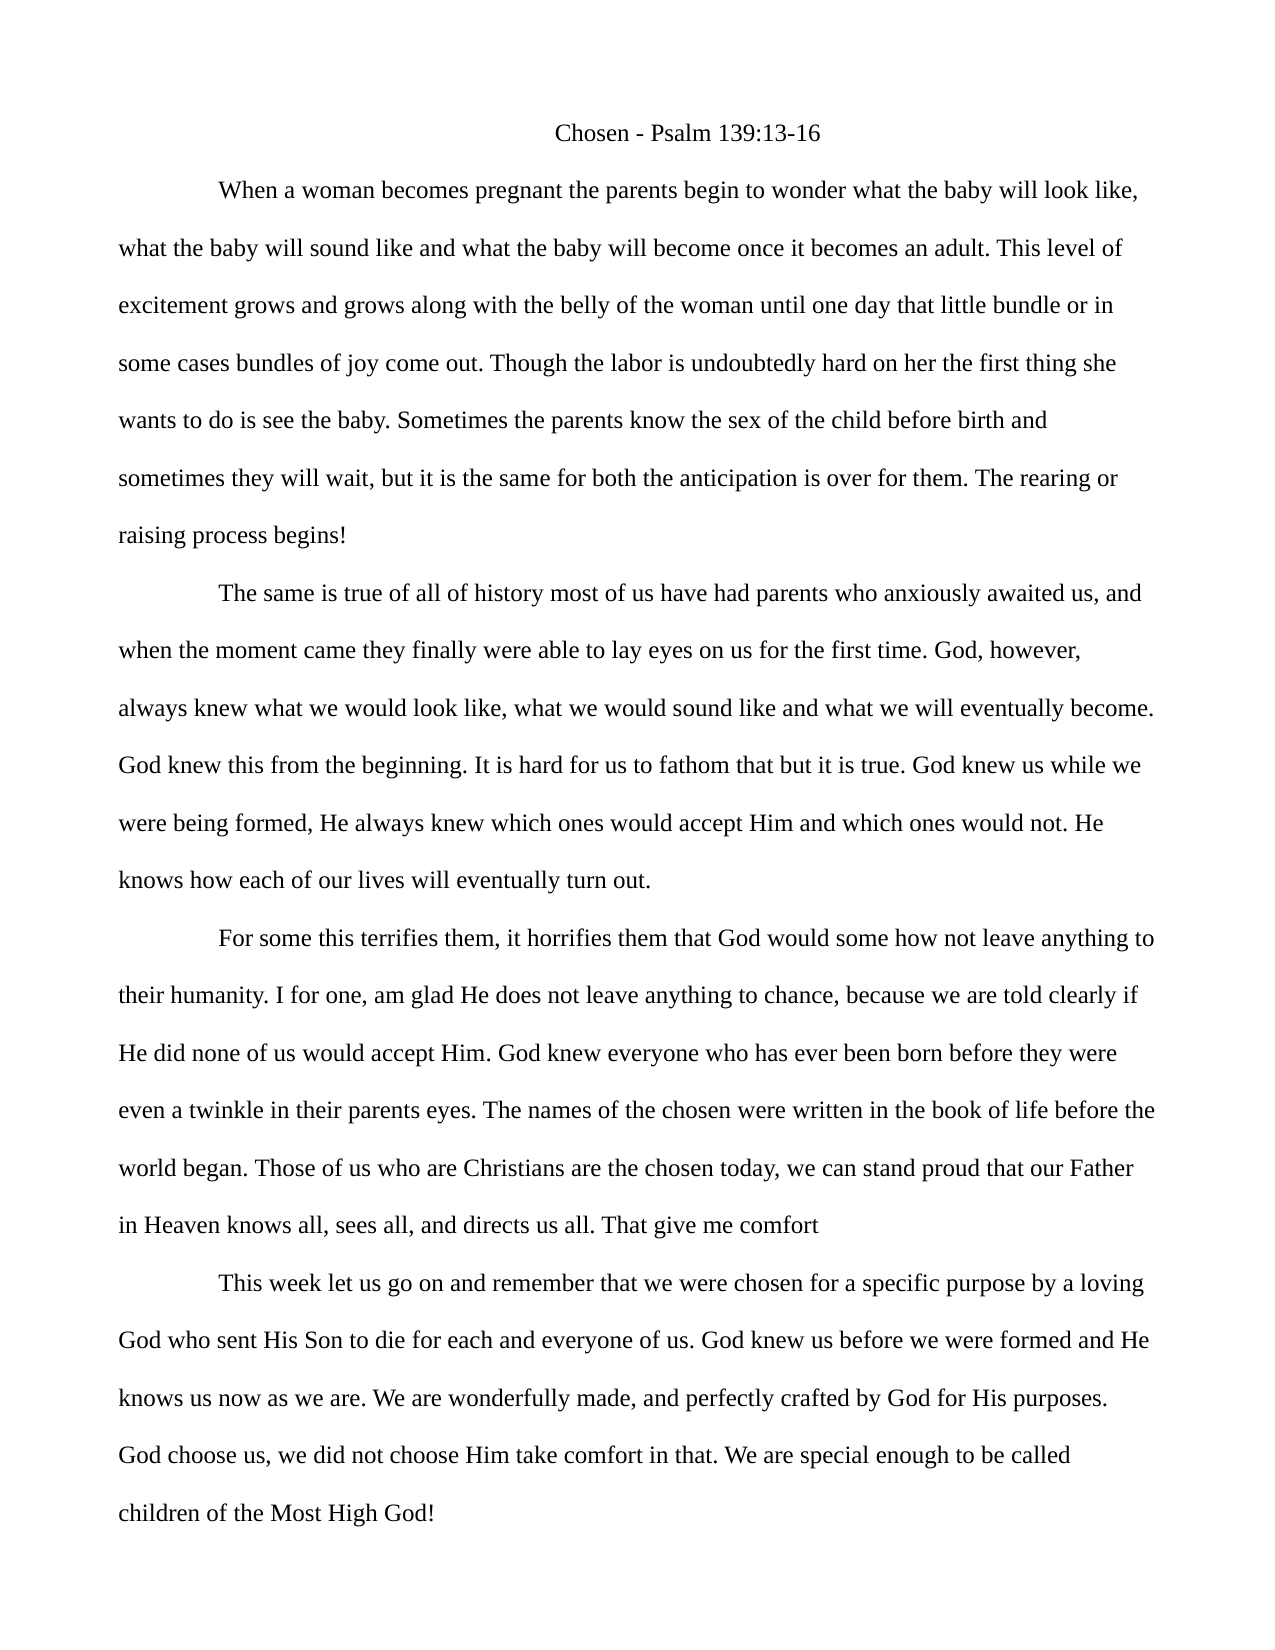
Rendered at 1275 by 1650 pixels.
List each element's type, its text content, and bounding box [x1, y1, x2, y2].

text When a woman becomes pregnant the parents begin to wonder what the baby will look like, what the baby will sound like and what the baby will become once it becomes an adult. This level of excitement grows and grows along with the belly of the woman until one day that little bundle or in some cases bundles of joy come out. Though the labor is undoubtedly hard on her the first thing she wants to do is see the baby. Sometimes the parents know the sex of the child before birth and sometimes they will wait, but it is the same for both the anticipation is over for them. The rearing or raising process begins! [118, 176, 1157, 549]
text Chosen - Psalm 139:13-16 [118, 118, 1157, 147]
text This week let us go on and remember that we were chosen for a specific purpose by a loving God who sent His Son to die for each and everyone of us. God knew us before we were formed and He knows us now as we are. We are wonderfully made, and perfectly crafted by God for His purposes. God choose us, we did not choose Him take comfort in that. We are special enough to be called children of the Most High God! [118, 1268, 1157, 1527]
text For some this terrifies them, it horrifies them that God would some how not leave anything to their humanity. I for one, am glad He does not leave anything to chance, because we are told clearly if He did none of us would accept Him. God knew everyone who has ever been born before they were even a twinkle in their parents eyes. The names of the chosen were written in the book of life before the world began. Those of us who are Christians are the chosen today, we can stand proud that our Father in Heaven knows all, sees all, and directs us all. That give me comfort [118, 923, 1157, 1239]
text The same is true of all of history most of us have had parents who anxiously awaited us, and when the moment came they finally were able to lay eyes on us for the first time. God, however, always knew what we would look like, what we would sound like and what we will eventually become. God knew this from the beginning. It is hard for us to fathom that but it is true. God knew us while we were being formed, He always knew which ones would accept Him and which ones would not. He knows how each of our lives will eventually turn out. [118, 578, 1157, 894]
